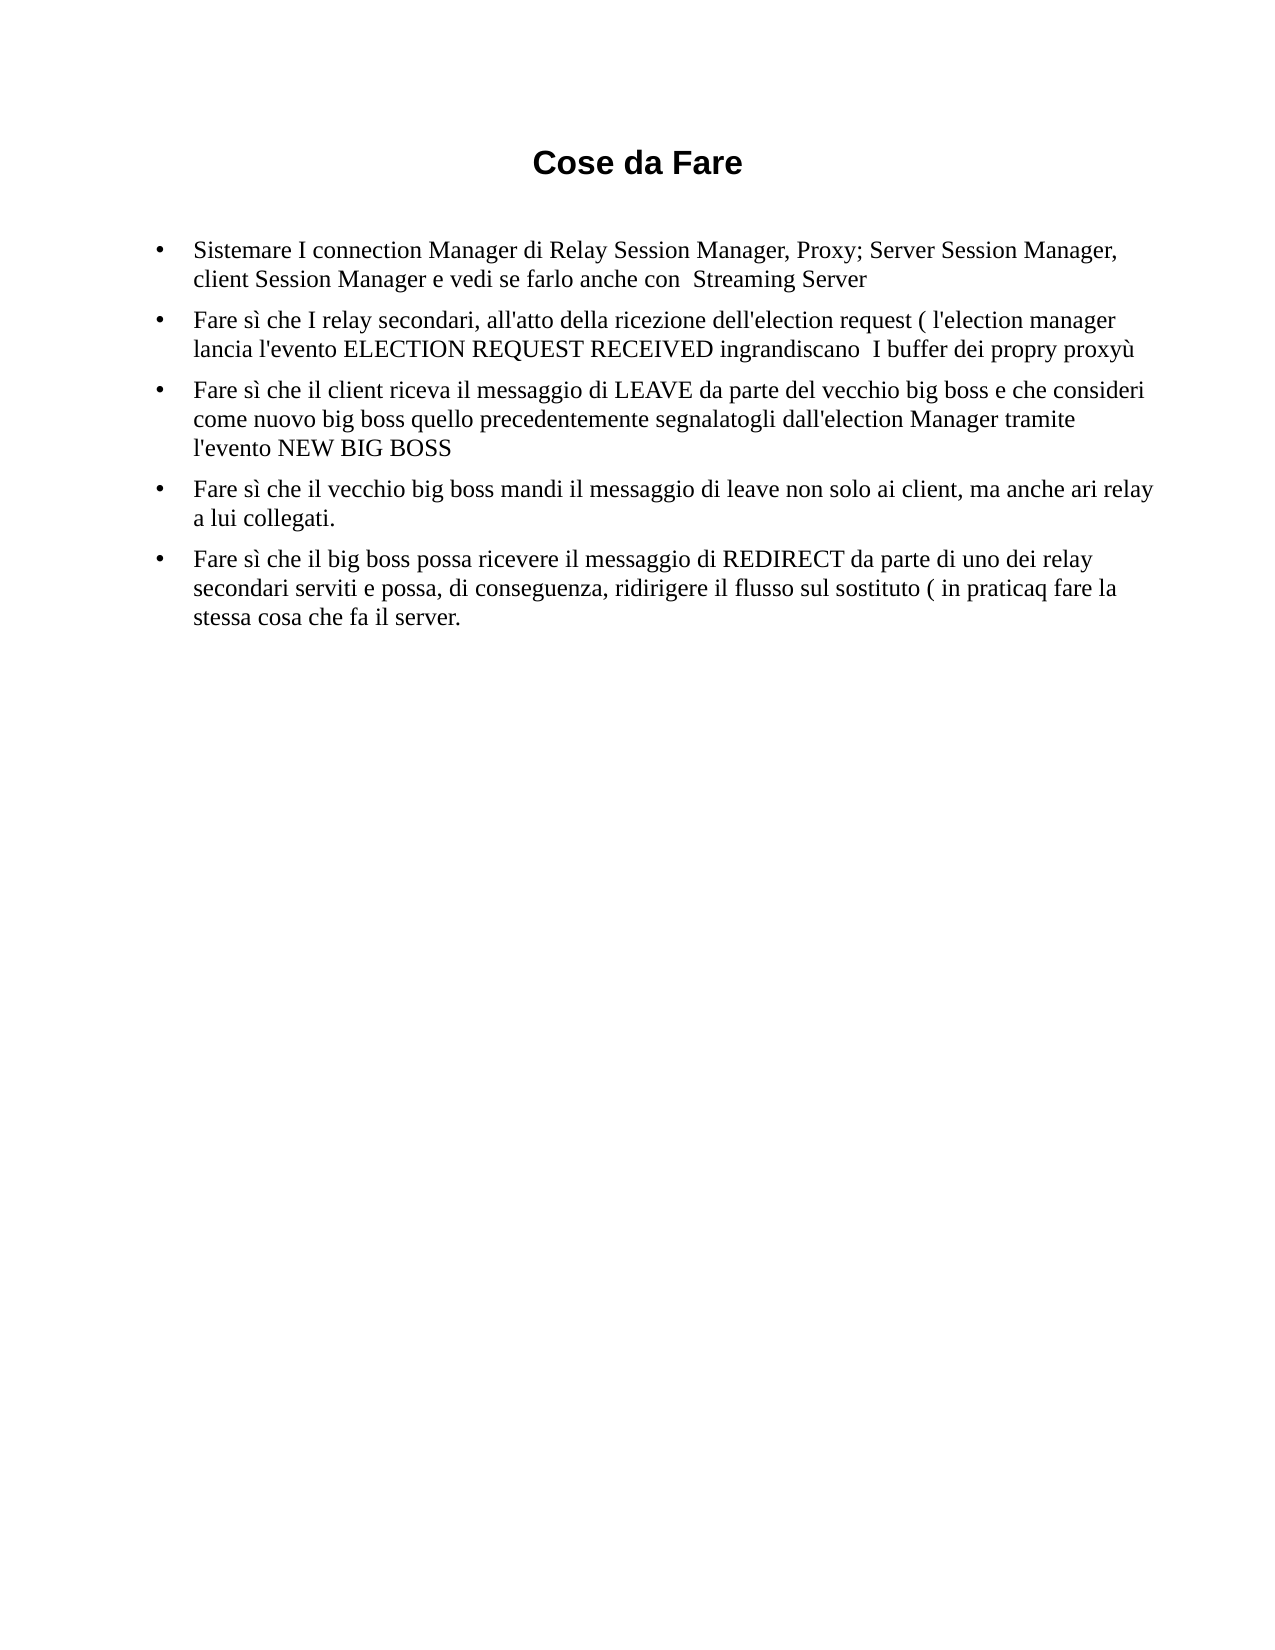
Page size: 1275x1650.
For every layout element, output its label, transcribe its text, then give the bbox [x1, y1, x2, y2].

list Sistemare I connection Manager di Relay Session Manager, Proxy; Server Session Manager, client Session Manager e vedi se farlo anche con Streaming Server [156, 236, 1157, 293]
list Fare sì che il vecchio big boss mandi il messaggio di leave non solo ai client, ma anche ari relay a lui collegati. [156, 474, 1157, 532]
subtitle Cose da Fare [118, 143, 1157, 182]
list Fare sì che I relay secondari, all'atto della ricezione dell'election request ( l'election manager lancia l'evento ELECTION REQUEST RECEIVED ingrandiscano I buffer dei propry proxyù [156, 306, 1157, 363]
list Fare sì che il big boss possa ricevere il messaggio di REDIRECT da parte di uno dei relay secondari serviti e possa, di conseguenza, ridirigere il flusso sul sostituto ( in praticaq fare la stessa cosa che fa il server. [156, 544, 1157, 631]
list Fare sì che il client riceva il messaggio di LEAVE da parte del vecchio big boss e che consideri come nuovo big boss quello precedentemente segnalatogli dall'election Manager tramite l'evento NEW BIG BOSS [156, 376, 1157, 462]
